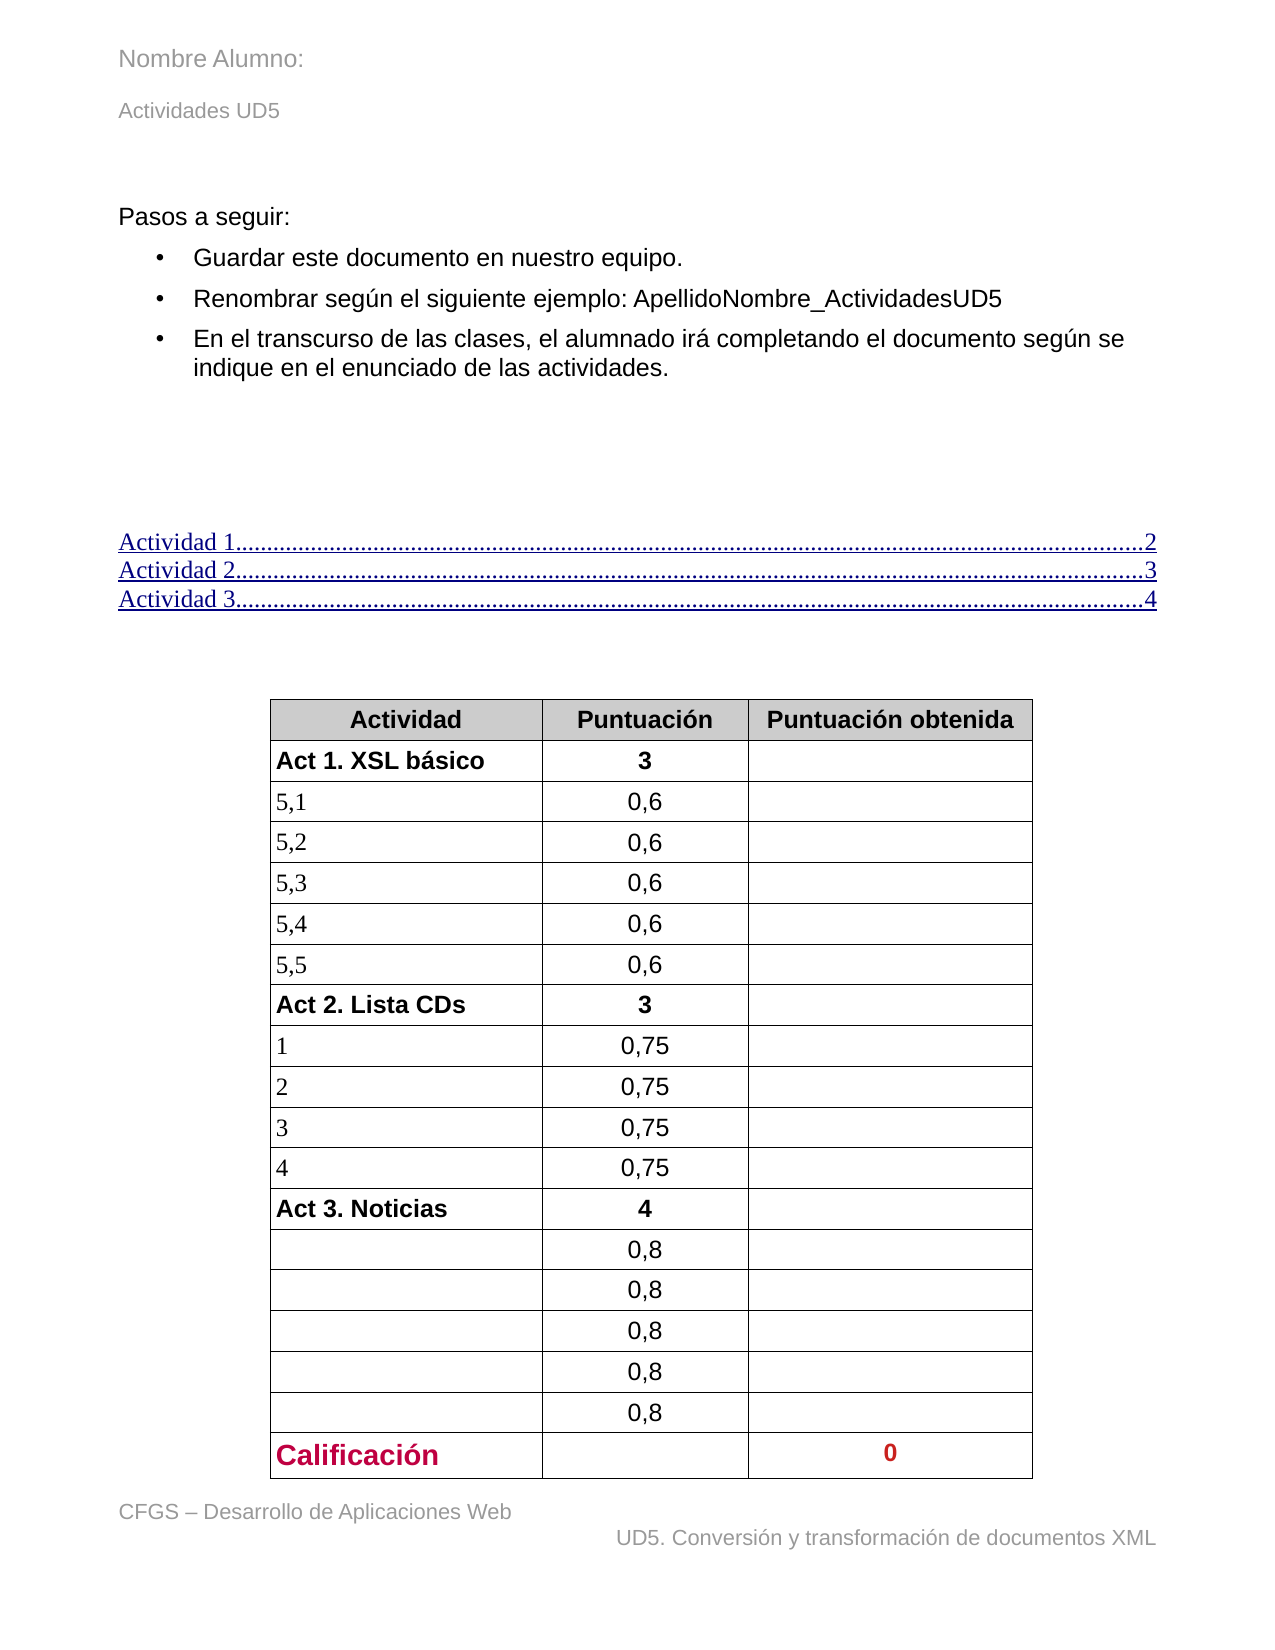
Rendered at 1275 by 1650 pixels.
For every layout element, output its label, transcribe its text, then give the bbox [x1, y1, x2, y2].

table_cell Act 3. Noticias [271, 1189, 542, 1228]
table_cell [749, 782, 1032, 821]
table_header Puntuación obtenida [749, 700, 1032, 740]
table_cell 4 [271, 1148, 542, 1188]
table_cell 0,75 [543, 1026, 748, 1066]
table_cell 5,3 [271, 863, 542, 903]
table_cell [271, 1230, 542, 1269]
table_cell [271, 1393, 542, 1432]
table_cell [749, 1067, 1032, 1106]
table_cell 0,6 [543, 782, 748, 821]
table_cell [749, 1393, 1032, 1432]
table_cell 0,8 [543, 1230, 748, 1269]
table_cell 0,75 [543, 1148, 748, 1188]
table_cell Act 1. XSL básico [271, 741, 542, 781]
table_cell 5,1 [271, 782, 542, 821]
table_cell 0,75 [543, 1108, 748, 1147]
table_cell 4 [543, 1189, 748, 1228]
table_cell [749, 1311, 1032, 1351]
table_cell 5,5 [271, 945, 542, 984]
table_cell 1 [271, 1026, 542, 1066]
list Guardar este documento en nuestro equipo. [156, 243, 1157, 272]
table_header Actividad [271, 700, 542, 740]
table_cell [271, 1270, 542, 1310]
text Actividad 2. 3 [118, 555, 1157, 580]
table_cell [543, 1433, 748, 1478]
table_cell Act 2. Lista CDs [271, 985, 542, 1025]
table_cell [749, 863, 1032, 903]
table_cell 5,2 [271, 822, 542, 862]
table_cell [749, 1270, 1032, 1310]
table_cell 0,75 [543, 1067, 748, 1106]
table_cell 0,6 [543, 863, 748, 903]
list En el transcurso de las clases, el alumnado irá completando el documento según se indique en el enunciado de las actividades. [156, 324, 1157, 382]
table_cell [271, 1352, 542, 1391]
table_cell 0,8 [543, 1393, 748, 1432]
table_cell 0,6 [543, 904, 748, 943]
table_cell [749, 1230, 1032, 1269]
table_cell [271, 1311, 542, 1351]
table_cell Calificación [271, 1433, 542, 1478]
table_cell 3 [543, 741, 748, 781]
list Renombrar según el siguiente ejemplo: ApellidoNombre_ActividadesUD5 [156, 283, 1157, 312]
text Pasos a seguir: [118, 202, 1157, 231]
table_cell [749, 1026, 1032, 1066]
table_cell 0 [749, 1433, 1032, 1478]
table_cell [749, 904, 1032, 943]
table_cell 0,6 [543, 945, 748, 984]
text Actividad 3. 4 [118, 584, 1157, 609]
table_cell 5,4 [271, 904, 542, 943]
table_cell 3 [543, 985, 748, 1025]
table_cell [749, 822, 1032, 862]
table_cell [749, 1352, 1032, 1391]
table_cell 0,8 [543, 1270, 748, 1310]
table_cell [749, 1148, 1032, 1188]
table_cell [749, 945, 1032, 984]
table_cell 0,8 [543, 1352, 748, 1391]
table_cell [749, 1189, 1032, 1228]
table_cell 3 [271, 1108, 542, 1147]
table_cell [749, 1108, 1032, 1147]
table_cell 0,8 [543, 1311, 748, 1351]
text Actividad 1. 2 [118, 527, 1157, 552]
table_cell [749, 741, 1032, 781]
table_header Puntuación [543, 700, 748, 740]
table_cell 2 [271, 1067, 542, 1106]
table_cell [749, 985, 1032, 1025]
table_cell 0,6 [543, 822, 748, 862]
